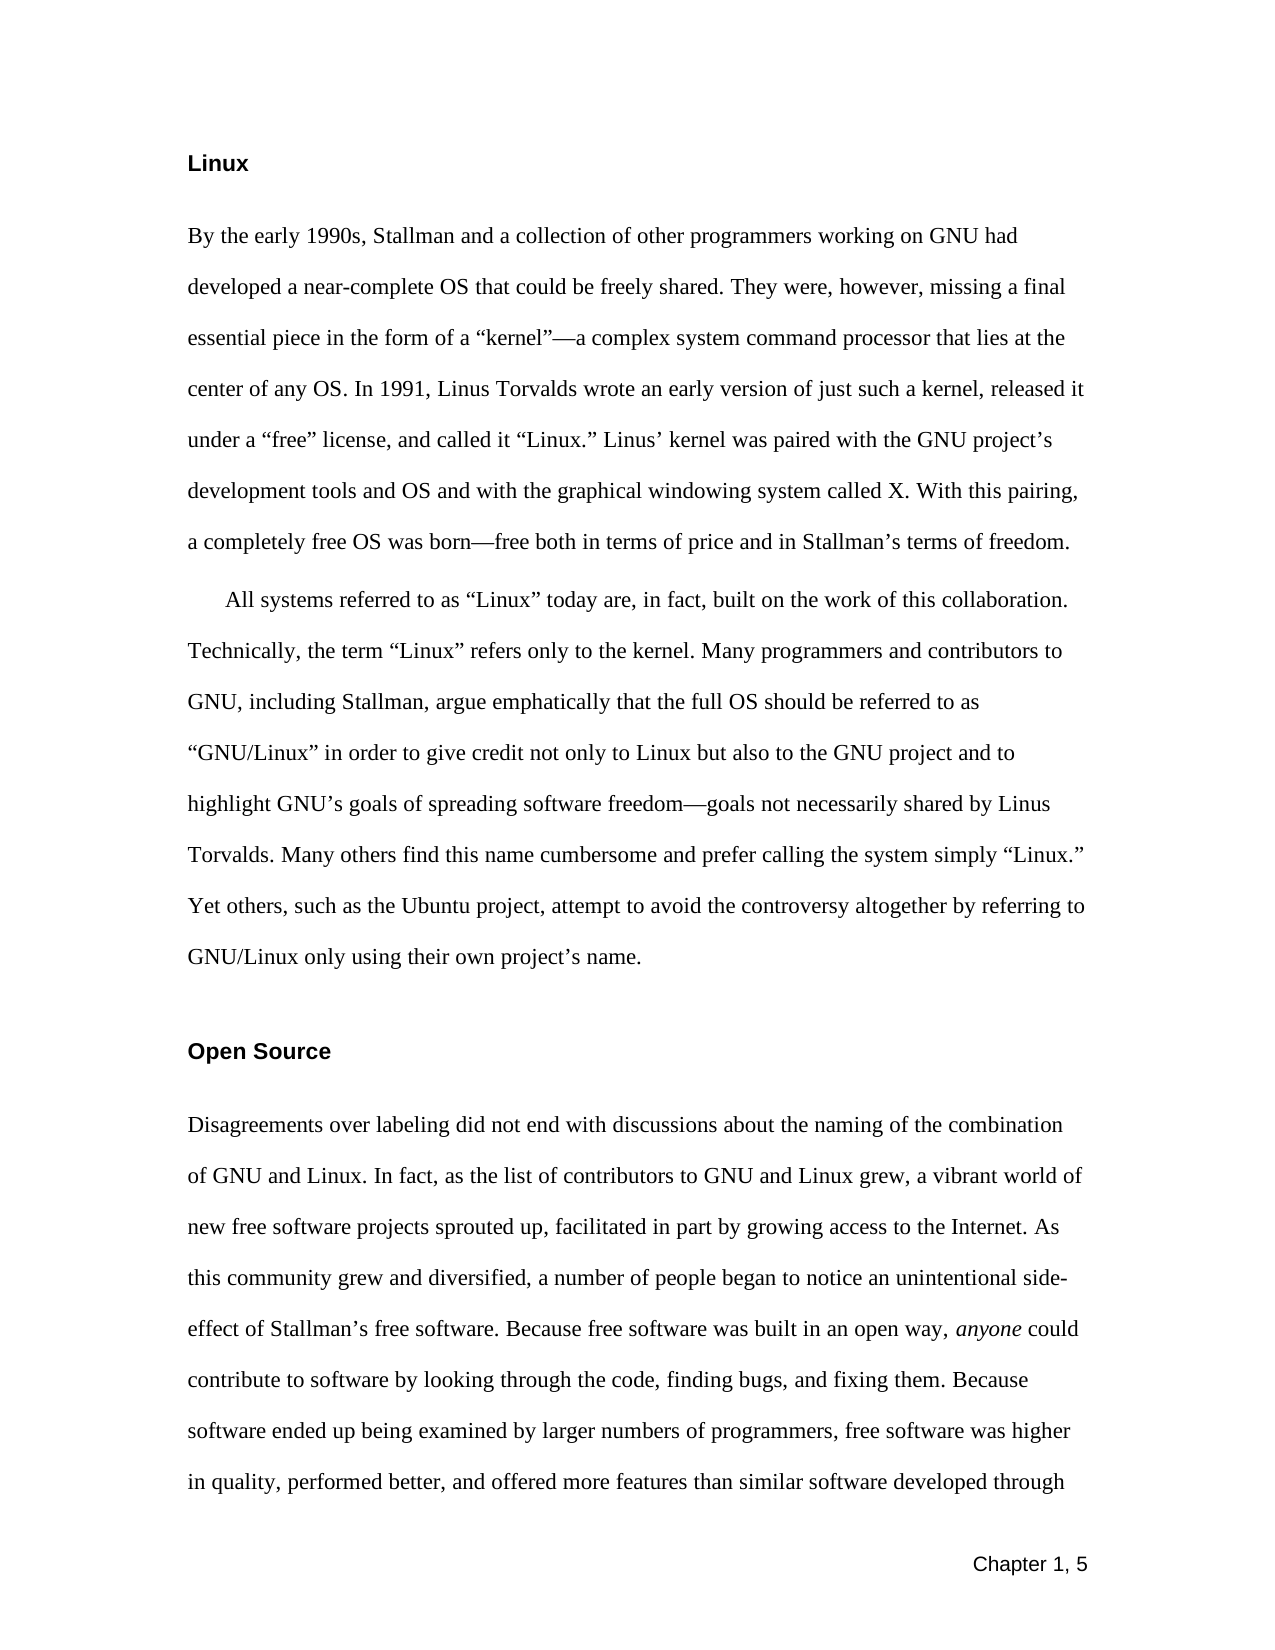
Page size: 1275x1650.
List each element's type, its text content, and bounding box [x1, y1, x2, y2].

text By the early 1990s, Stallman and a collection of other programmers working on GNU had developed a near-complete OS that could be freely shared. They were, however, missing a final essential piece in the form of a “kernel”—a complex system command processor that lies at the center of any OS. In 1991, Linus Torvalds wrote an early version of just such a kernel, released it under a “free” license, and called it “Linux.” Linus’ kernel was paired with the GNU project’s development tools and OS and with the graphical windowing system called X. With this pairing, a completely free OS was born—free both in terms of price and in Stallman’s terms of freedom. [187, 223, 1087, 555]
text All systems referred to as “Linux” today are, in fact, built on the work of this collaboration. Technically, the term “Linux” refers only to the kernel. Many programmers and contributors to GNU, including Stallman, argue emphatically that the full OS should be referred to as “GNU/Linux” in order to give credit not only to Linux but also to the GNU project and to highlight GNU’s goals of spreading software freedom—goals not necessarily shared by Linus Torvalds. Many others find this name cumbersome and prefer calling the system simply “Linux.” Yet others, such as the Ubuntu project, attempt to avoid the controversy altogether by referring to GNU/Linux only using their own project’s name. [187, 586, 1087, 969]
text Disagreements over labeling did not end with discussions about the naming of the combination of GNU and Linux. In fact, as the list of contributors to GNU and Linux grew, a vibrant world of new free software projects sprouted up, facilitated in part by growing access to the Internet. As this community grew and diversified, a number of people began to notice an unintentional side-effect of Stallman’s free software. Because free software was built in an open way, anyone could contribute to software by looking through the code, finding bugs, and fixing them. Because software ended up being examined by larger numbers of programmers, free software was higher in quality, performed better, and offered more features than similar software developed through [187, 1111, 1087, 1494]
text Linux [187, 150, 1087, 176]
text Open Source [187, 1038, 1087, 1064]
